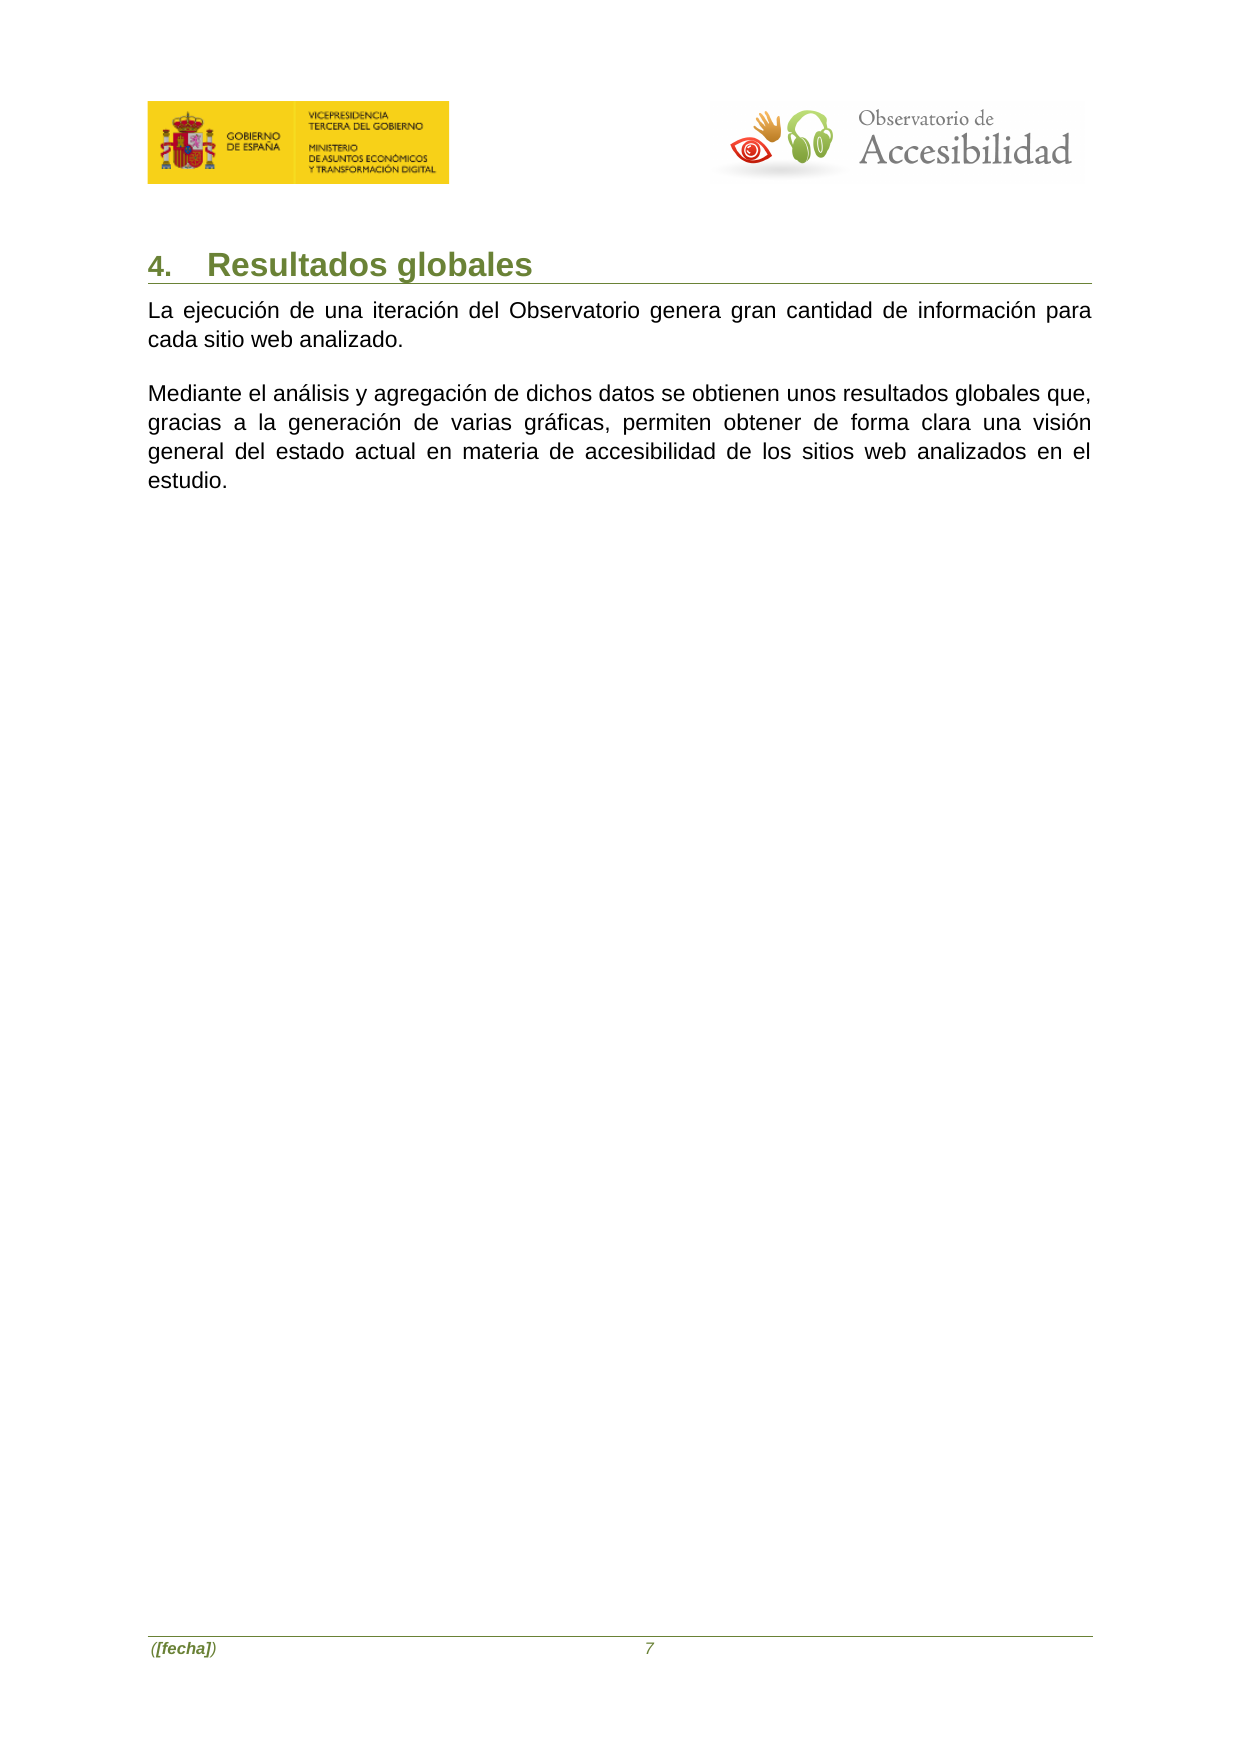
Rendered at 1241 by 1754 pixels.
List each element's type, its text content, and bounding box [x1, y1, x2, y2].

subtitle Resultados globales [148, 245, 1092, 283]
text Mediante el análisis y agregación de dichos datos se obtienen unos resultados globales que, gracias a la generación de varias gráficas, permiten obtener de forma clara una visión general del estado actual en materia de accesibilidad de los sitios web analizados en el estudio. [148, 380, 1092, 493]
picture [147, 101, 450, 184]
picture [710, 101, 1086, 184]
text La ejecución de una iteración del Observatorio genera gran cantidad de información para cada sitio web analizado. [148, 297, 1092, 352]
